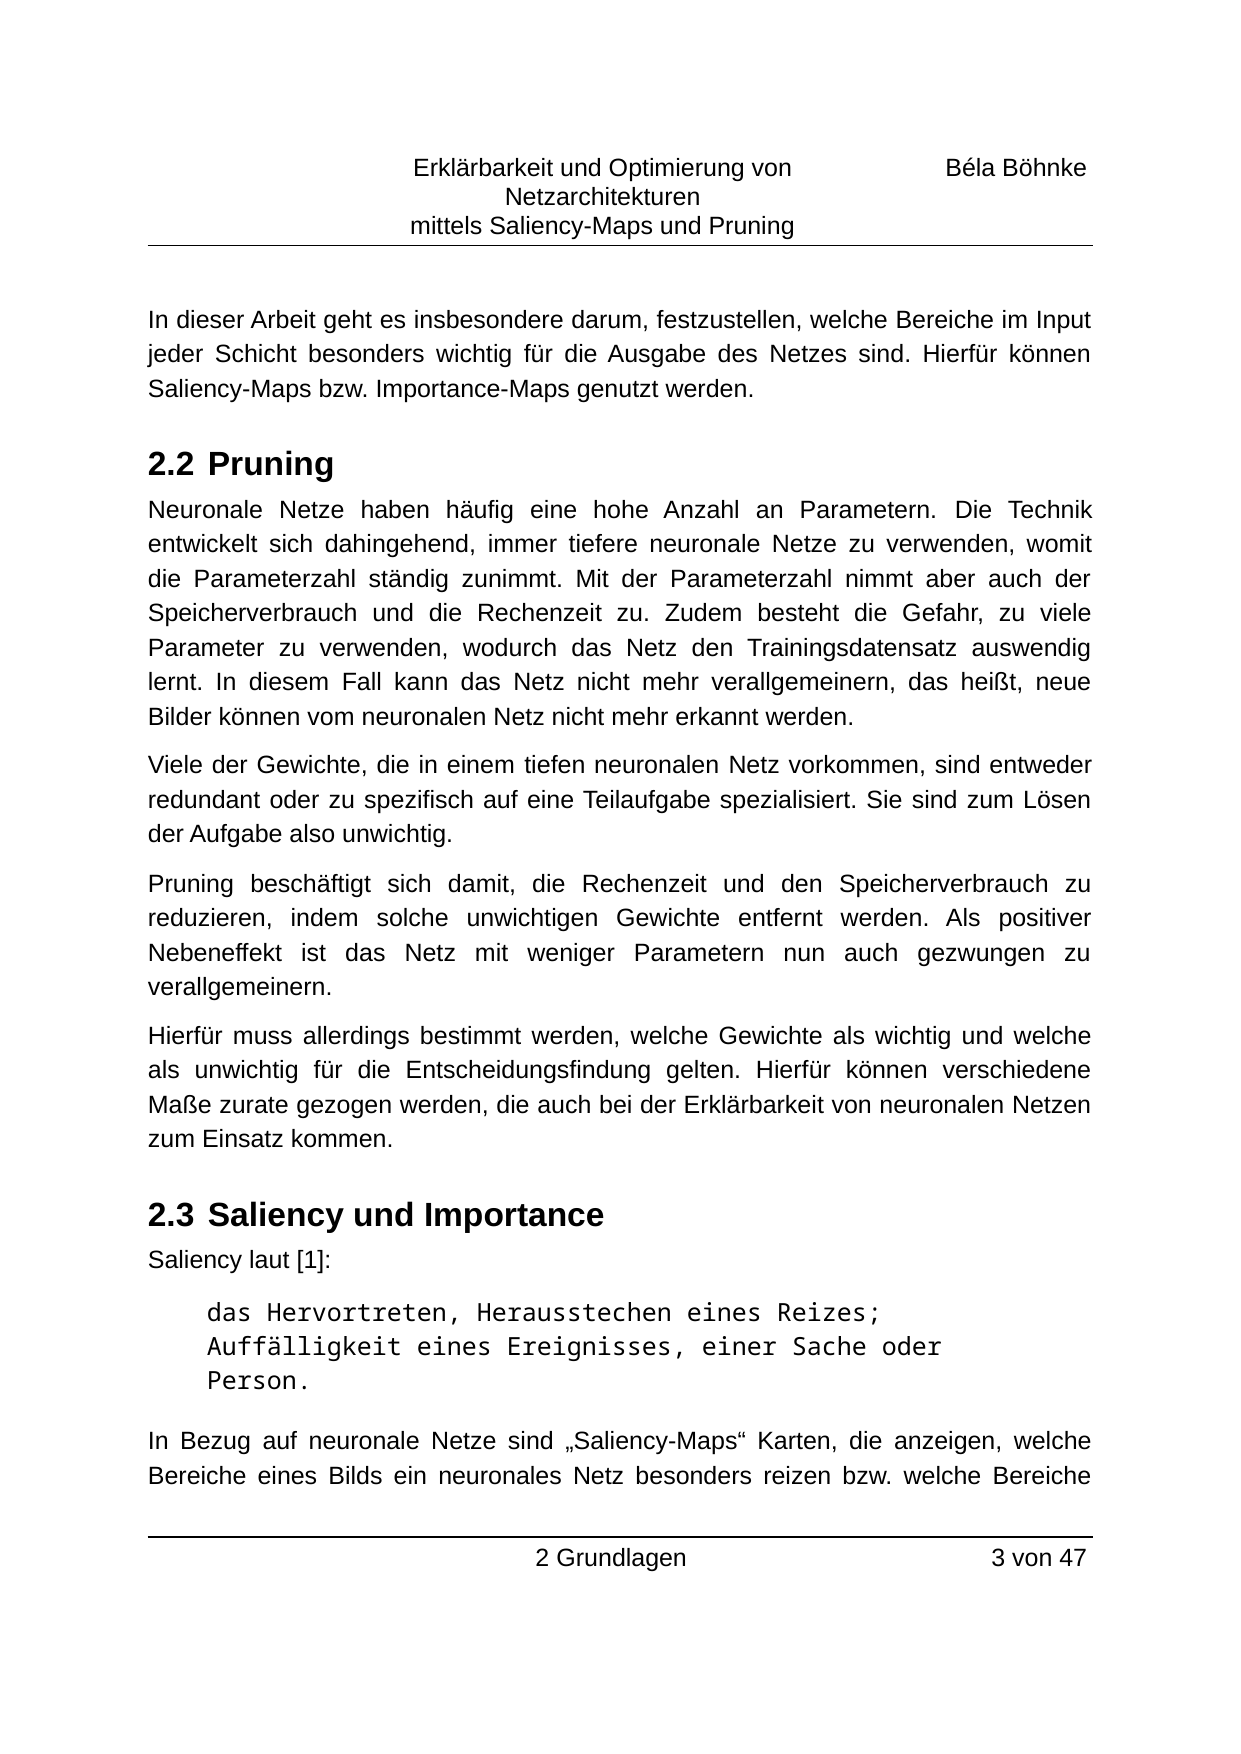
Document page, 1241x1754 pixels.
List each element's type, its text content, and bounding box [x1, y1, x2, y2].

text Viele der Gewichte, die in einem tiefen neuronalen Netz vorkommen, sind entweder redundant oder zu spezifisch auf eine Teilaufgabe spezialisiert. Sie sind zum Lösen der Aufgabe also unwichtig. [148, 751, 1093, 848]
text Hierfür muss allerdings bestimmt werden, welche Gewichte als wichtig und welche als unwichtig für die Entscheidungsfindung gelten. Hierfür können verschiedene Maße zurate gezogen werden, die auch bei der Erklärbarkeit von neuronalen Netzen zum Einsatz kommen. [148, 1021, 1093, 1153]
text das Hervortreten, Herausstechen eines Reizes; Auffälligkeit eines Ereignisses, einer Sache oder Person. [207, 1294, 1033, 1397]
text In Bezug auf neuronale Netze sind „Saliency-Maps“ Karten, die anzeigen, welche Bereiche eines Bilds ein neuronales Netz besonders reizen bzw. welche Bereiche [148, 1426, 1093, 1489]
text Neuronale Netze haben häufig eine hohe Anzahl an Parametern. Die Technik entwickelt sich dahingehend, immer tiefere neuronale Netze zu verwenden, womit die Parameterzahl ständig zunimmt. Mit der Parameterzahl nimmt aber auch der Speicherverbrauch und die Rechenzeit zu. Zudem besteht die Gefahr, zu viele Parameter zu verwenden, wodurch das Netz den Trainingsdatensatz auswendig lernt. In diesem Fall kann das Netz nicht mehr verallgemeinern, das heißt, neue Bilder können vom neuronalen Netz nicht mehr erkannt werden. [148, 494, 1093, 730]
subtitle Pruning [148, 443, 1093, 482]
text In dieser Arbeit geht es insbesondere darum, festzustellen, welche Bereiche im Input jeder Schicht besonders wichtig für die Ausgabe des Netzes sind. Hierfür können Saliency-Maps bzw. Importance-Maps genutzt werden. [148, 304, 1093, 402]
text Saliency laut [1]: [148, 1246, 1093, 1274]
subtitle Saliency und Importance [148, 1194, 1093, 1233]
text Pruning beschäftigt sich damit, die Rechenzeit und den Speicherverbrauch zu reduzieren, indem solche unwichtigen Gewichte entfernt werden. Als positiver Nebeneffekt ist das Netz mit weniger Parametern nun auch gezwungen zu verallgemeinern. [148, 868, 1093, 1001]
